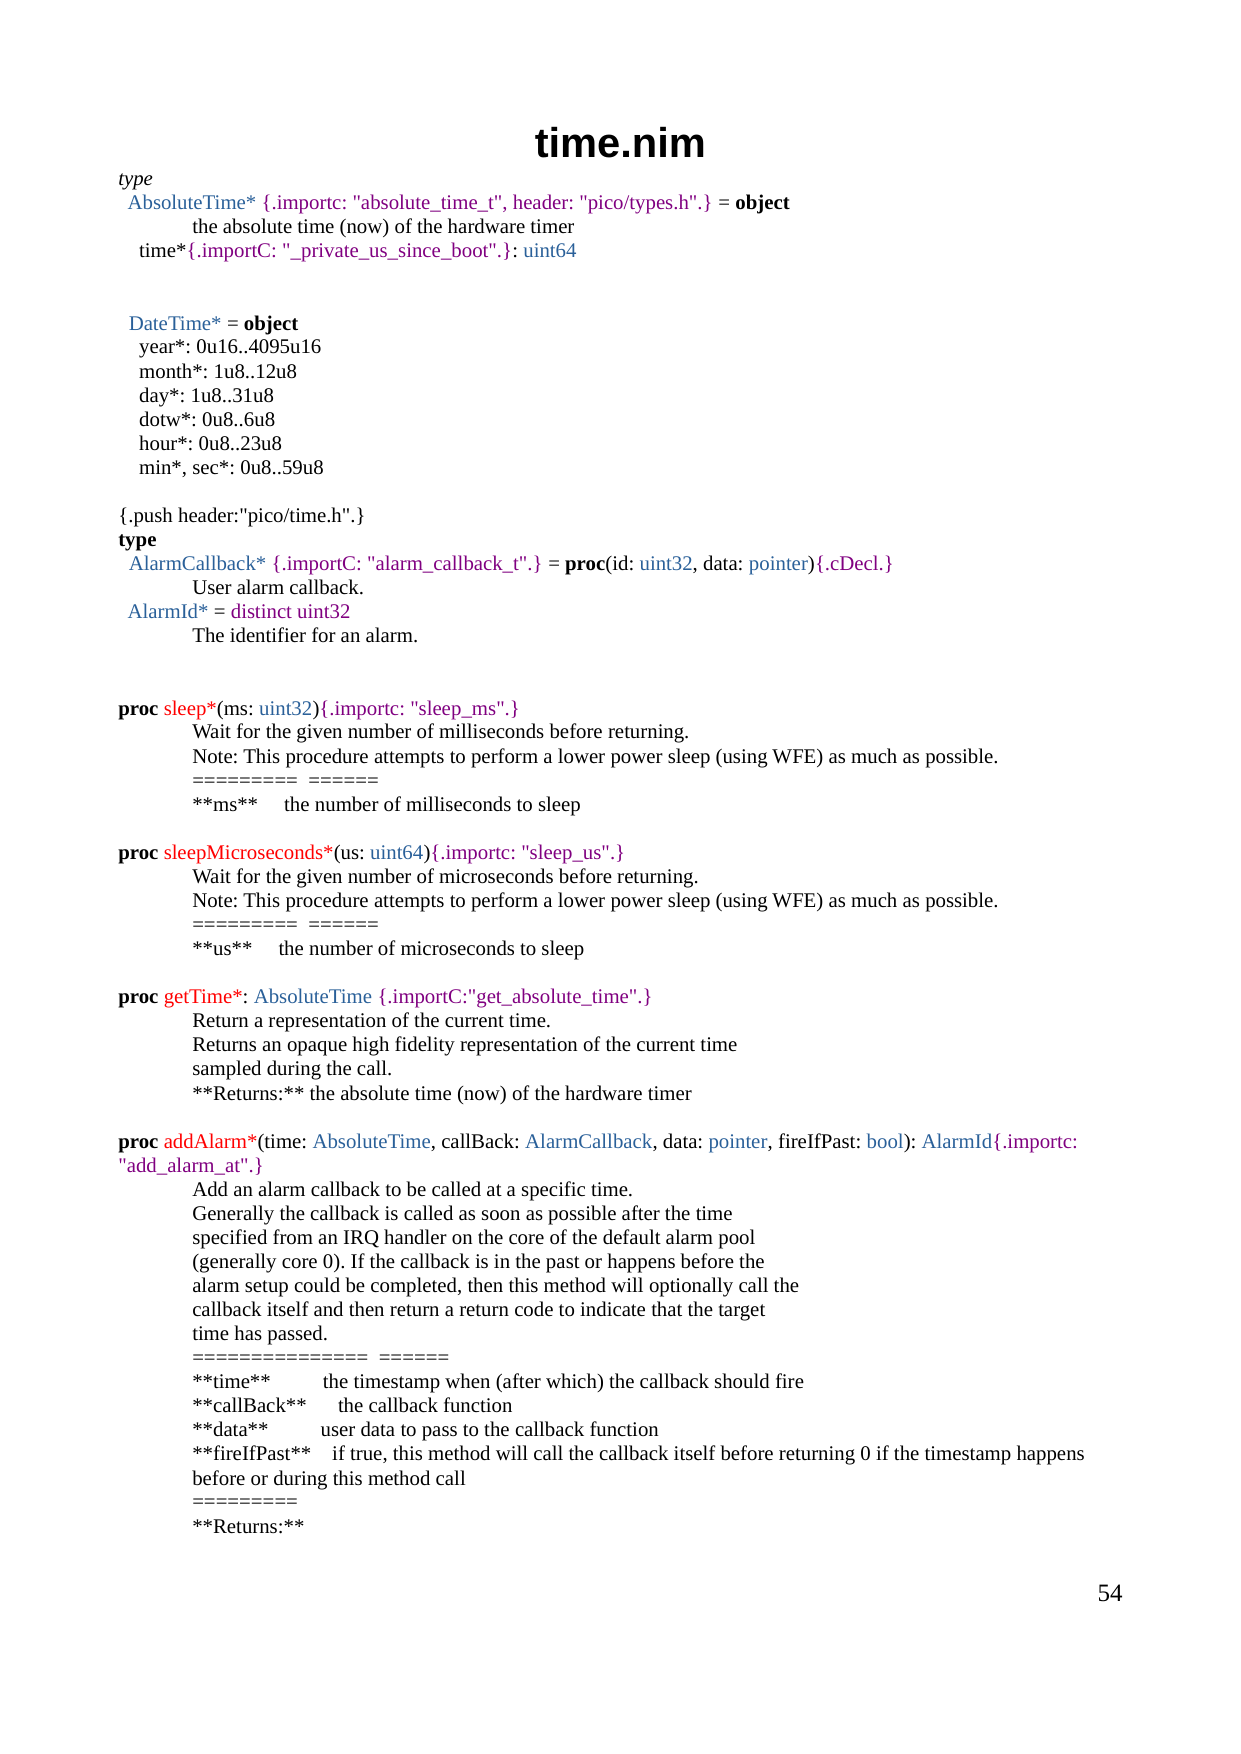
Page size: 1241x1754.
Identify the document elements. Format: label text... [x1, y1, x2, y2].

text callback itself and then return a return code to indicate that the target [118, 1297, 1122, 1321]
text hour*: 0u8..23u8 [118, 431, 1122, 455]
text **Returns:** [118, 1513, 1122, 1538]
text **Returns:** the absolute time (now) of the hardware timer [118, 1080, 1122, 1104]
text Returns an opaque high fidelity representation of the current time [118, 1032, 1122, 1056]
text Note: This procedure attempts to perform a lower power sleep (using WFE) as much as possible. [118, 743, 1122, 768]
text sampled during the call. [118, 1056, 1122, 1080]
text AlarmId* = distinct uint32 [118, 599, 1122, 623]
text dotw*: 0u8..6u8 [118, 407, 1122, 431]
text time.nim [118, 118, 1122, 166]
text =============== ====== [118, 1345, 1122, 1369]
text year*: 0u16..4095u16 [118, 334, 1122, 358]
text Generally the callback is called as soon as possible after the time [118, 1201, 1122, 1225]
text **us** the number of microseconds to sleep [118, 936, 1122, 960]
text specified from an IRQ handler on the core of the default alarm pool [118, 1225, 1122, 1249]
text proc getTime*: AbsoluteTime {.importC:"get_absolute_time".} [118, 984, 1122, 1008]
text **fireIfPast** if true, this method will call the callback itself before returning 0 if the timestamp happens before or during this method call [118, 1441, 1122, 1489]
text **time** the timestamp when (after which) the callback should fire [118, 1369, 1122, 1393]
text ========= ====== [118, 768, 1122, 792]
text DateTime* = object [118, 310, 1122, 334]
text min*, sec*: 0u8..59u8 [118, 455, 1122, 479]
text Add an alarm callback to be called at a specific time. [118, 1177, 1122, 1201]
text time*{.importC: "_private_us_since_boot".}: uint64 [118, 238, 1122, 262]
text ========= [118, 1489, 1122, 1513]
text Return a representation of the current time. [118, 1008, 1122, 1032]
text Wait for the given number of microseconds before returning. [118, 864, 1122, 888]
text time has passed. [118, 1321, 1122, 1345]
text ========= ====== [118, 912, 1122, 936]
text proc sleep*(ms: uint32){.importc: "sleep_ms".} [118, 695, 1122, 719]
text User alarm callback. [118, 575, 1122, 599]
text The identifier for an alarm. [118, 623, 1122, 647]
text (generally core 0). If the callback is in the past or happens before the [118, 1249, 1122, 1273]
text proc sleepMicroseconds*(us: uint64){.importc: "sleep_us".} [118, 840, 1122, 864]
text type [118, 166, 1122, 190]
text **callBack** the callback function [118, 1393, 1122, 1417]
text Wait for the given number of milliseconds before returning. [118, 719, 1122, 743]
text day*: 1u8..31u8 [118, 383, 1122, 407]
text Note: This procedure attempts to perform a lower power sleep (using WFE) as much as possible. [118, 888, 1122, 912]
text AbsoluteTime* {.importc: "absolute_time_t", header: "pico/types.h".} = object [118, 190, 1122, 214]
text type [118, 527, 1122, 551]
text **data** user data to pass to the callback function [118, 1417, 1122, 1441]
text AlarmCallback* {.importC: "alarm_callback_t".} = proc(id: uint32, data: pointer){.cDecl.} [118, 551, 1122, 575]
text proc addAlarm*(time: AbsoluteTime, callBack: AlarmCallback, data: pointer, fireIfPast: bool): AlarmId{.importc: "add_alarm_at".} [118, 1128, 1122, 1177]
text month*: 1u8..12u8 [118, 358, 1122, 383]
text alarm setup could be completed, then this method will optionally call the [118, 1273, 1122, 1297]
text the absolute time (now) of the hardware timer [118, 214, 1122, 238]
text **ms** the number of milliseconds to sleep [118, 792, 1122, 816]
text {.push header:"pico/time.h".} [118, 503, 1122, 527]
